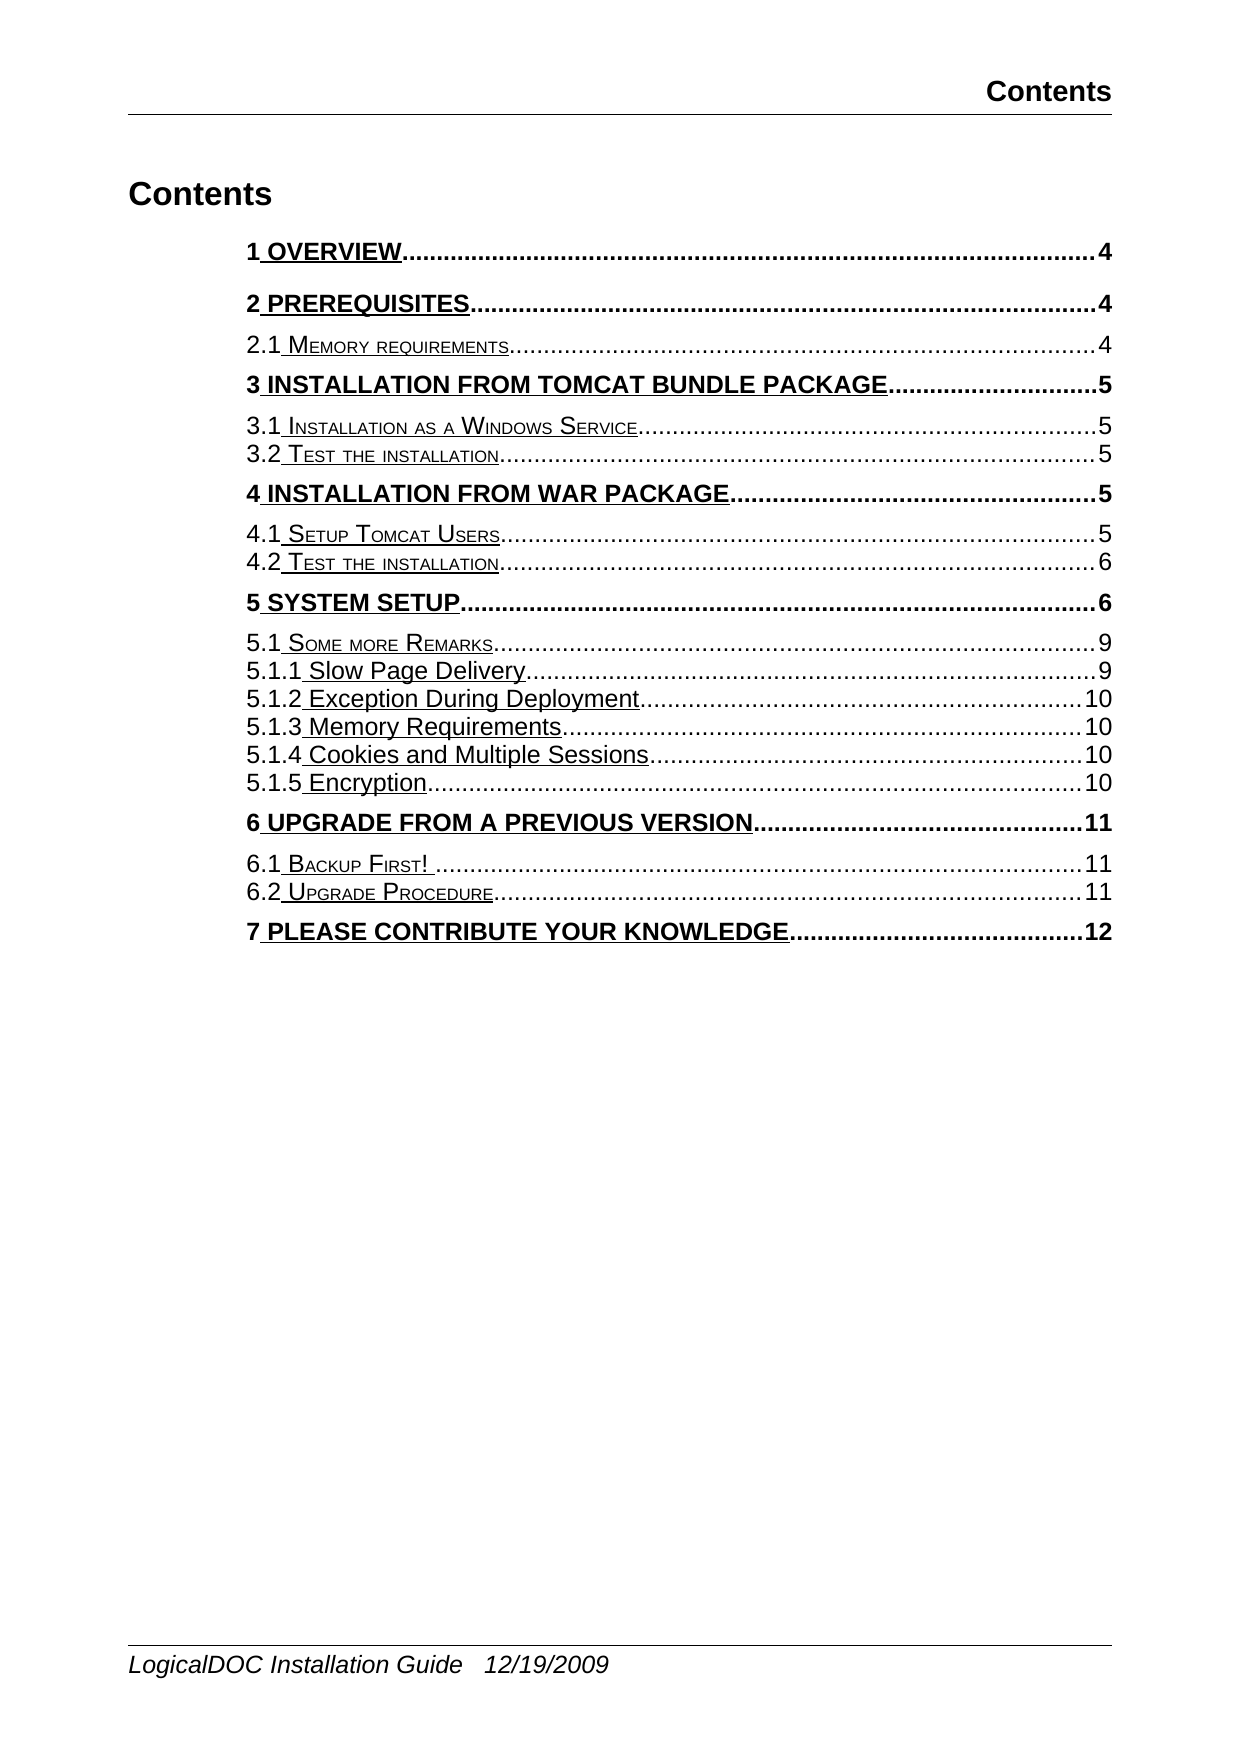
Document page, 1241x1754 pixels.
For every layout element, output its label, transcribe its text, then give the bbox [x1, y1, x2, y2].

text 6.1 Backup First! 11 [246, 849, 1112, 877]
text 1 Overview 4 [246, 237, 1112, 265]
text 5.1.3 Memory Requirements 10 [246, 713, 1112, 741]
text 5.1.1 Slow Page Delivery 9 [246, 657, 1112, 685]
text 3.1 Installation as a Windows Service 5 [246, 411, 1112, 439]
text 5.1 Some more Remarks 9 [246, 629, 1112, 657]
text 3 Installation from Tomcat bundle package 5 [246, 371, 1112, 399]
text 4.1 Setup Tomcat Users 5 [246, 520, 1112, 548]
text 5.1.4 Cookies and Multiple Sessions 10 [246, 741, 1112, 768]
text 2.1 Memory requirements 4 [246, 331, 1112, 358]
text 5 System setup 6 [246, 588, 1112, 616]
text 7 Please contribute your knowledge 12 [246, 918, 1112, 946]
text 3.2 Test the installation 5 [246, 439, 1112, 467]
text 6.2 Upgrade Procedure 11 [246, 877, 1112, 905]
text 5.1.2 Exception During Deployment 10 [246, 685, 1112, 713]
subtitle Contents [128, 175, 1112, 212]
text 4 Installation from war package 5 [246, 480, 1112, 508]
text 4.2 Test the installation 6 [246, 548, 1112, 576]
text 2 Prerequisites 4 [246, 290, 1112, 318]
text 5.1.5 Encryption 10 [246, 768, 1112, 796]
text 6 Upgrade from a Previous Version 11 [246, 809, 1112, 837]
